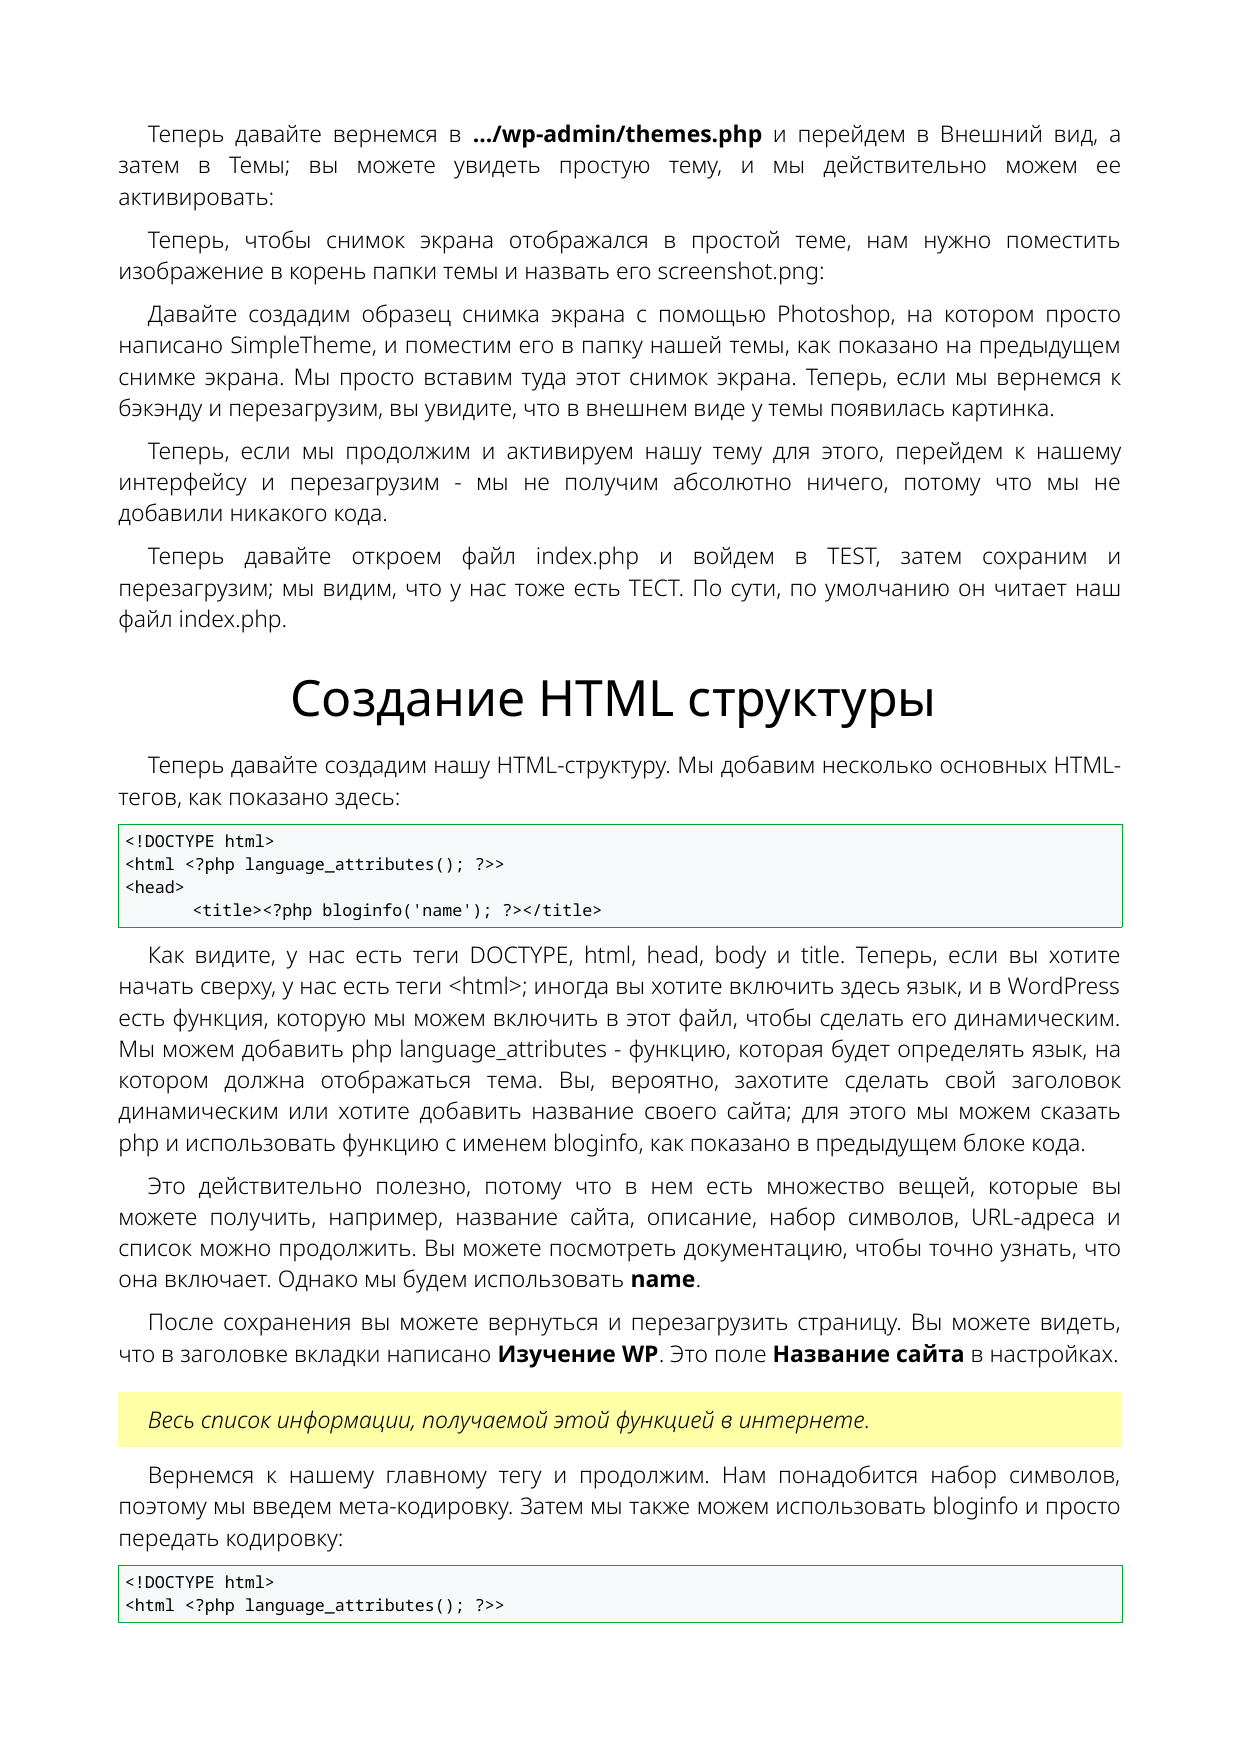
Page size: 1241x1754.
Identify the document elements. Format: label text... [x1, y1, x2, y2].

text Теперь давайте вернемся в .../wp-admin/themes.php и перейдем в Внешний вид, а затем в Темы; вы можете увидеть простую тему, и мы действительно можем ее активировать: [118, 118, 1122, 212]
text Теперь, чтобы снимок экрана отображался в простой теме, нам нужно поместить изображение в корень папки темы и назвать его screenshot.png: [118, 224, 1122, 286]
text Давайте создадим образец снимка экрана с помощью Photoshop, на котором просто написано SimpleTheme, и поместим его в папку нашей темы, как показано на предыдущем снимке экрана. Мы просто вставим туда этот снимок экрана. Теперь, если мы вернемся к бэкэнду и перезагрузим, вы увидите, что в внешнем виде у темы появилась картинка. [118, 298, 1122, 423]
text <title><?php bloginfo('name'); ?></title> [119, 892, 1122, 927]
text Теперь давайте создадим нашу HTML-структуру. Мы добавим несколько основных HTML-тегов, как показано здесь: [118, 749, 1122, 812]
text Как видите, у нас есть теги DOCTYPE, html, head, body и title. Теперь, если вы хотите начать сверху, у нас есть теги <html>; иногда вы хотите включить здесь язык, и в WordPress есть функция, которую мы можем включить в этот файл, чтобы сделать его динамическим. Мы можем добавить php language_attributes - функцию, которая будет определять язык, на котором должна отображаться тема. Вы, вероятно, захотите сделать свой заголовок динамическим или хотите добавить название своего сайта; для этого мы можем сказать php и использовать функцию с именем bloginfo, как показано в предыдущем блоке кода. [118, 939, 1122, 1158]
text Это действительно полезно, потому что в нем есть множество вещей, которые вы можете получить, например, название сайта, описание, набор символов, URL-адреса и список можно продолжить. Вы можете посмотреть документацию, чтобы точно узнать, что она включает. Однако мы будем использовать name. [118, 1169, 1122, 1294]
text После сохранения вы можете вернуться и перезагрузить страницу. Вы можете видеть, что в заголовке вкладки написано Изучение WP. Это поле Название сайта в настройках. [118, 1306, 1122, 1369]
text <html <?php language_attributes(); ?>> [119, 846, 1122, 869]
text Теперь, если мы продолжим и активируем нашу тему для этого, перейдем к нашему интерфейсу и перезагрузим - мы не получим абсолютно ничего, потому что мы не добавили никакого кода. [118, 435, 1122, 528]
text <!DOCTYPE html> [119, 1566, 1122, 1587]
text Вернемся к нашему главному тегу и продолжим. Нам понадобится набор символов, поэтому мы введем мета-кодировку. Затем мы также можем использовать bloginfo и просто передать кодировку: [118, 1459, 1122, 1553]
text Теперь давайте откроем файл index.php и войдем в TEST, затем сохраним и перезагрузим; мы видим, что у нас тоже есть ТЕСТ. По сути, по умолчанию он читает наш файл index.php. [118, 540, 1122, 634]
text <!DOCTYPE html> [119, 825, 1122, 846]
text Весь список информации, получаемой этой функцией в интернете. [118, 1392, 1122, 1447]
text <head> [119, 869, 1122, 892]
text <html <?php language_attributes(); ?>> [119, 1587, 1122, 1622]
subtitle Создание HTML структуры [118, 663, 1122, 732]
